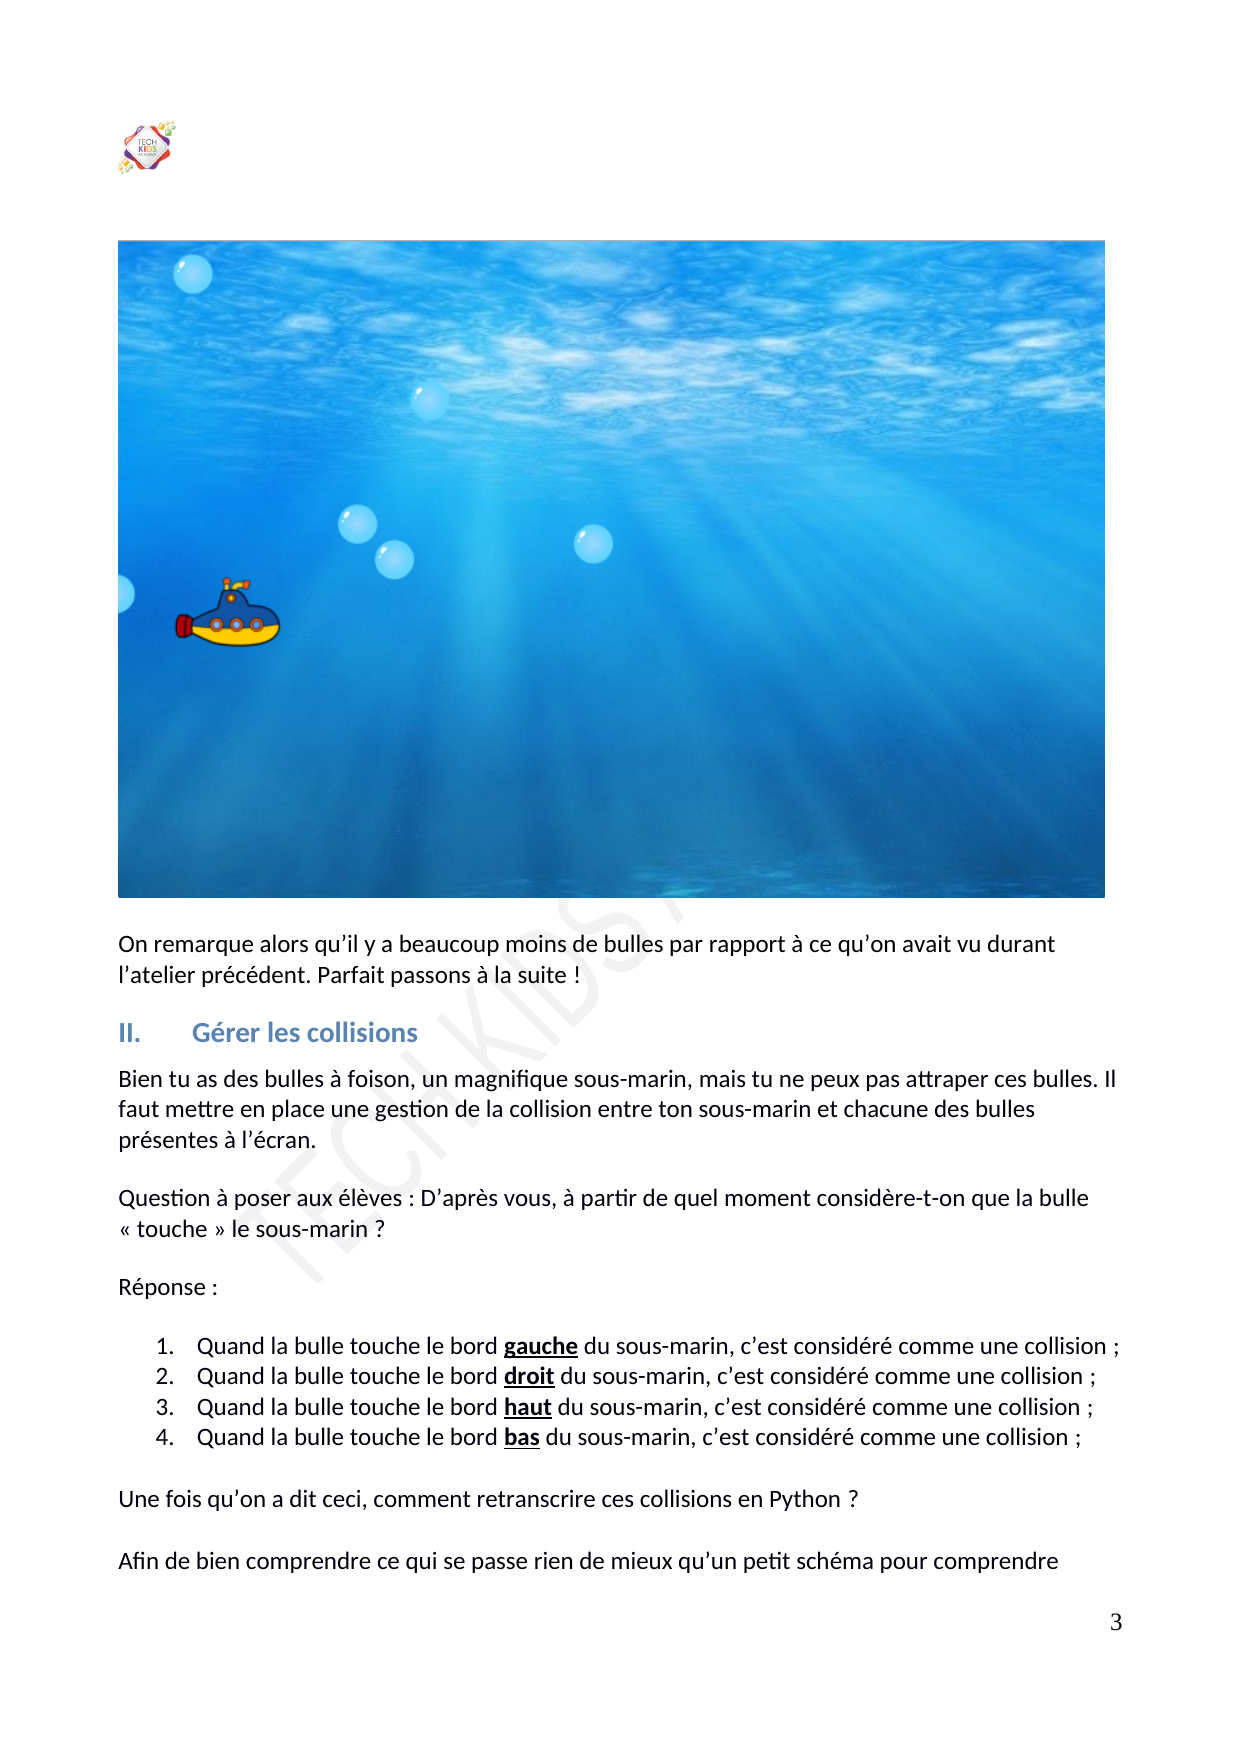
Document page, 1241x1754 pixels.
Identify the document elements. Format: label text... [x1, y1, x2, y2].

text Réponse : [118, 1271, 1122, 1302]
picture [118, 118, 176, 176]
list Quand la bulle touche le bord haut du sous-marin, c’est considéré comme une collision ; [155, 1391, 1122, 1421]
text Question à poser aux élèves : D’après vous, à partir de quel moment considère-t-on que la bulle « touche » le sous-marin ? [321, 1182, 1122, 1243]
text Afin de bien comprendre ce qui se passe rien de mieux qu’un petit schéma pour comprendre [118, 1545, 1122, 1576]
list Quand la bulle touche le bord gauche du sous-marin, c’est considéré comme une collision ; [155, 1330, 1122, 1360]
text Question à poser aux élèves : D’après vous, à partir de quel moment considère-t-on que la bulle « touche » le sous-marin ? [118, 1182, 334, 1243]
text On remarque alors qu’il y a beaucoup moins de bulles par rapport à ce qu’on avait vu durant l’atelier précédent. Parfait passons à la suite ! [579, 928, 1122, 989]
picture [118, 240, 1105, 898]
list Quand la bulle touche le bord bas du sous-marin, c’est considéré comme une collision ; [155, 1421, 1122, 1452]
subtitle [445, 1014, 478, 1047]
text On remarque alors qu’il y a beaucoup moins de bulles par rapport à ce qu’on avait vu durant l’atelier précédent. Parfait passons à la suite ! [118, 928, 581, 989]
subtitle Gérer les collisions [118, 1014, 465, 1050]
text On remarque alors qu’il y a beaucoup moins de bulles par rapport à ce qu’on avait vu durant l’atelier précédent. Parfait passons à la suite ! [516, 941, 587, 989]
subtitle [480, 1014, 1122, 1050]
text Une fois qu’on a dit ceci, comment retranscrire ces collisions en Python ? [118, 1483, 1122, 1514]
list Quand la bulle touche le bord droit du sous-marin, c’est considéré comme une collision ; [155, 1360, 1122, 1391]
text Bien tu as des bulles à foison, un magnifique sous-marin, mais tu ne peux pas attraper ces bulles. Il faut mettre en place une gestion de la collision entre ton sous-marin et chacune des bulles présentes à l’écran. [118, 1063, 434, 1154]
text Bien tu as des bulles à foison, un magnifique sous-marin, mais tu ne peux pas attraper ces bulles. Il faut mettre en place une gestion de la collision entre ton sous-marin et chacune des bulles présentes à l’écran. [415, 1063, 1122, 1154]
